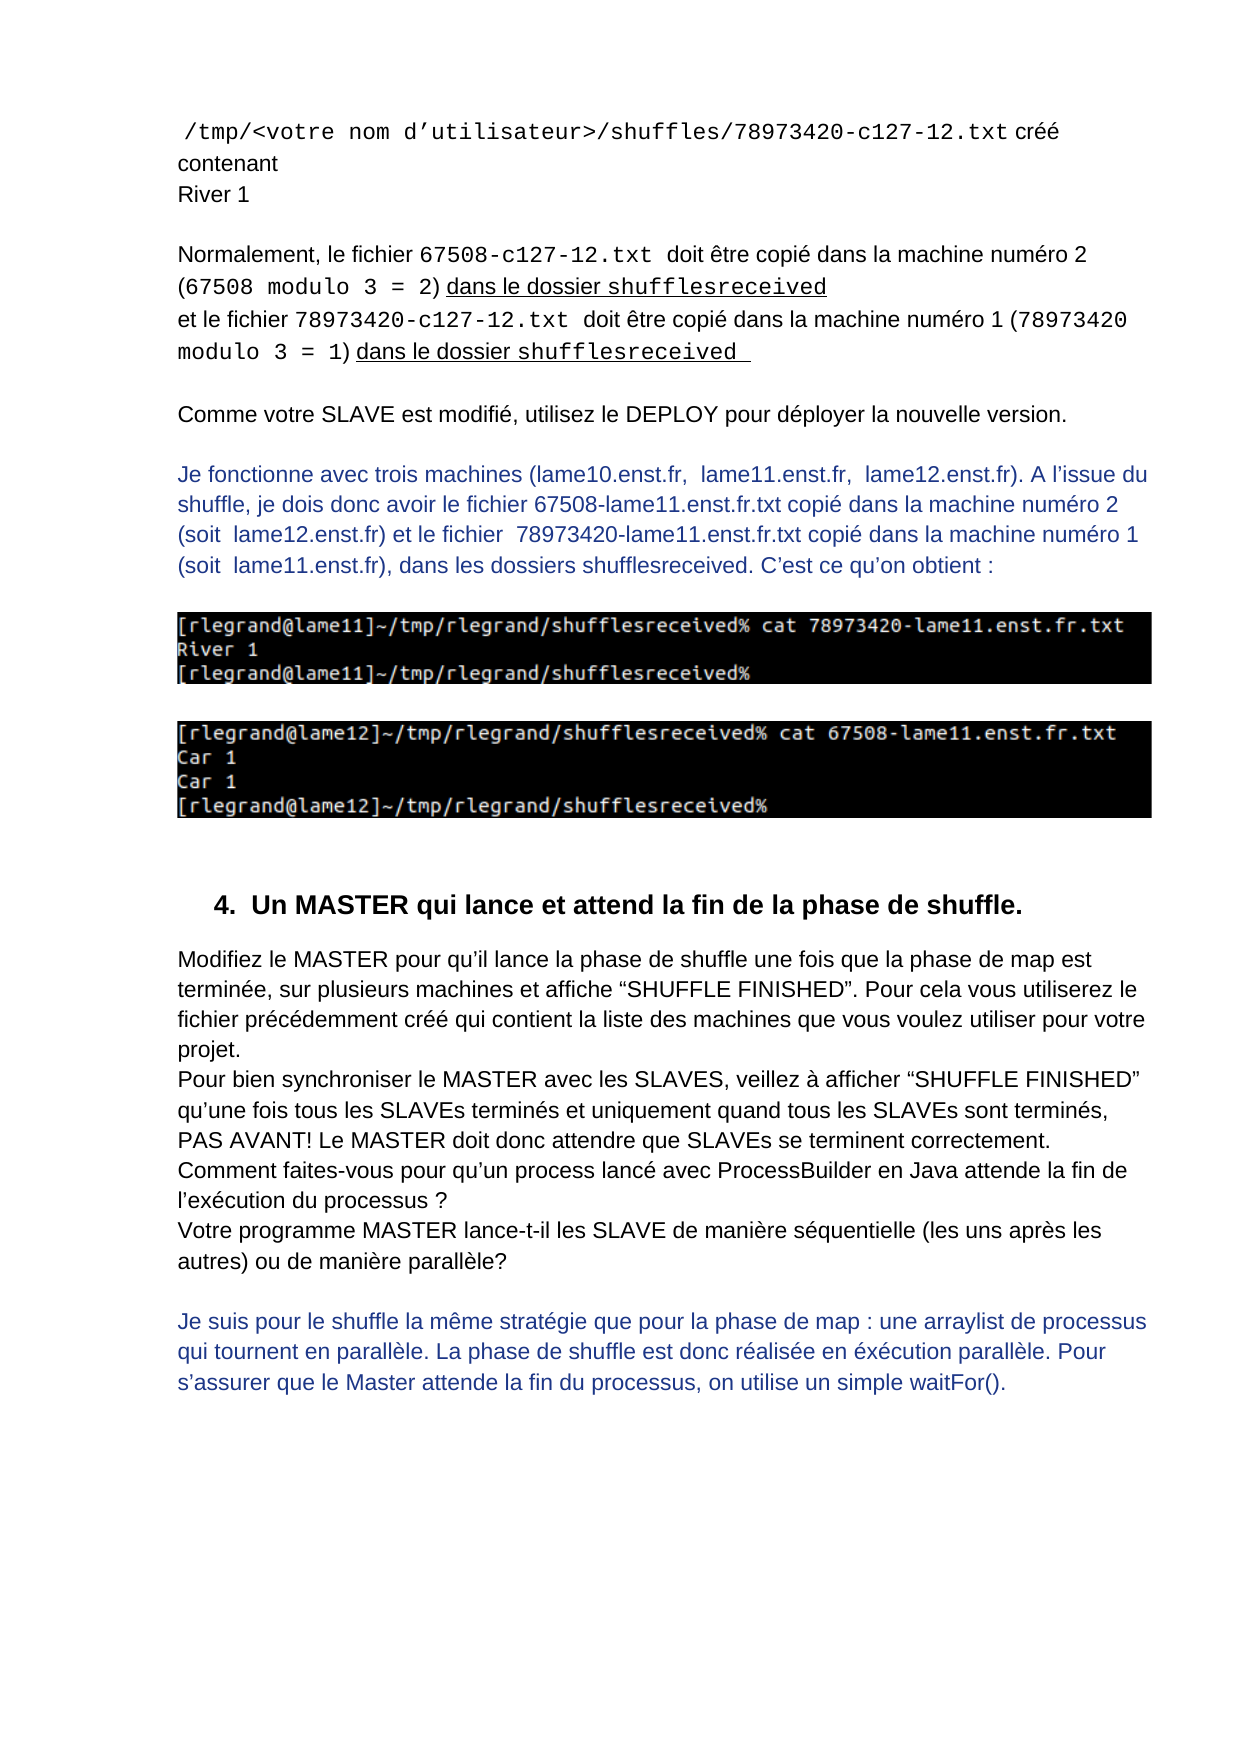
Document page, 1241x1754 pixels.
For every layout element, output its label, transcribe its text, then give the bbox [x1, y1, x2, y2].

subtitle Un MASTER qui lance et attend la fin de la phase de shuffle. [213, 889, 1152, 920]
text Normalement, le fichier 67508-c127-12.txt doit être copié dans la machine numéro 2 (67508 modulo 3 = 2) dans le dossier shufflesreceived [177, 241, 1152, 301]
text et le fichier 78973420-c127-12.txt doit être copié dans la machine numéro 1 (78973420 modulo 3 = 1) dans le dossier shufflesreceived [177, 306, 1152, 366]
text Comment faites-vous pour qu’un process lancé avec ProcessBuilder en Java attende la fin de l’exécution du processus ? [177, 1157, 1152, 1214]
text Votre programme MASTER lance-t-il les SLAVE de manière séquentielle (les uns après les autres) ou de manière parallèle? [177, 1217, 1152, 1274]
text Comme votre SLAVE est modifié, utilisez le DEPLOY pour déployer la nouvelle version. [177, 401, 1152, 427]
text /tmp/<votre nom d’utilisateur>/shuffles/78973420-c127-12.txt créé contenant River 1 [177, 118, 1152, 207]
text Pour bien synchroniser le MASTER avec les SLAVES, veillez à afficher “SHUFFLE FINISHED” qu’une fois tous les SLAVEs terminés et uniquement quand tous les SLAVEs sont terminés, PAS AVANT! Le MASTER doit donc attendre que SLAVEs se terminent correctement. [177, 1066, 1152, 1153]
picture [177, 721, 1152, 818]
text Modifiez le MASTER pour qu’il lance la phase de shuffle une fois que la phase de map est terminée, sur plusieurs machines et affiche “SHUFFLE FINISHED”. Pour cela vous utiliserez le fichier précédemment créé qui contient la liste des machines que vous voulez utiliser pour votre projet. [177, 946, 1152, 1063]
text Je suis pour le shuffle la même stratégie que pour la phase de map : une arraylist de processus qui tournent en parallèle. La phase de shuffle est donc réalisée en éxécution parallèle. Pour s’assurer que le Master attende la fin du processus, on utilise un simple waitFor(). [177, 1308, 1152, 1395]
text Je fonctionne avec trois machines (lame10.enst.fr, lame11.enst.fr, lame12.enst.fr). A l’issue du shuffle, je dois donc avoir le fichier 67508-lame11.enst.fr.txt copié dans la machine numéro 2 (soit lame12.enst.fr) et le fichier 78973420-lame11.enst.fr.txt copié dans la machine numéro 1 (soit lame11.enst.fr), dans les dossiers shufflesreceived. C’est ce qu’on obtient : [177, 461, 1152, 578]
picture [177, 612, 1152, 684]
